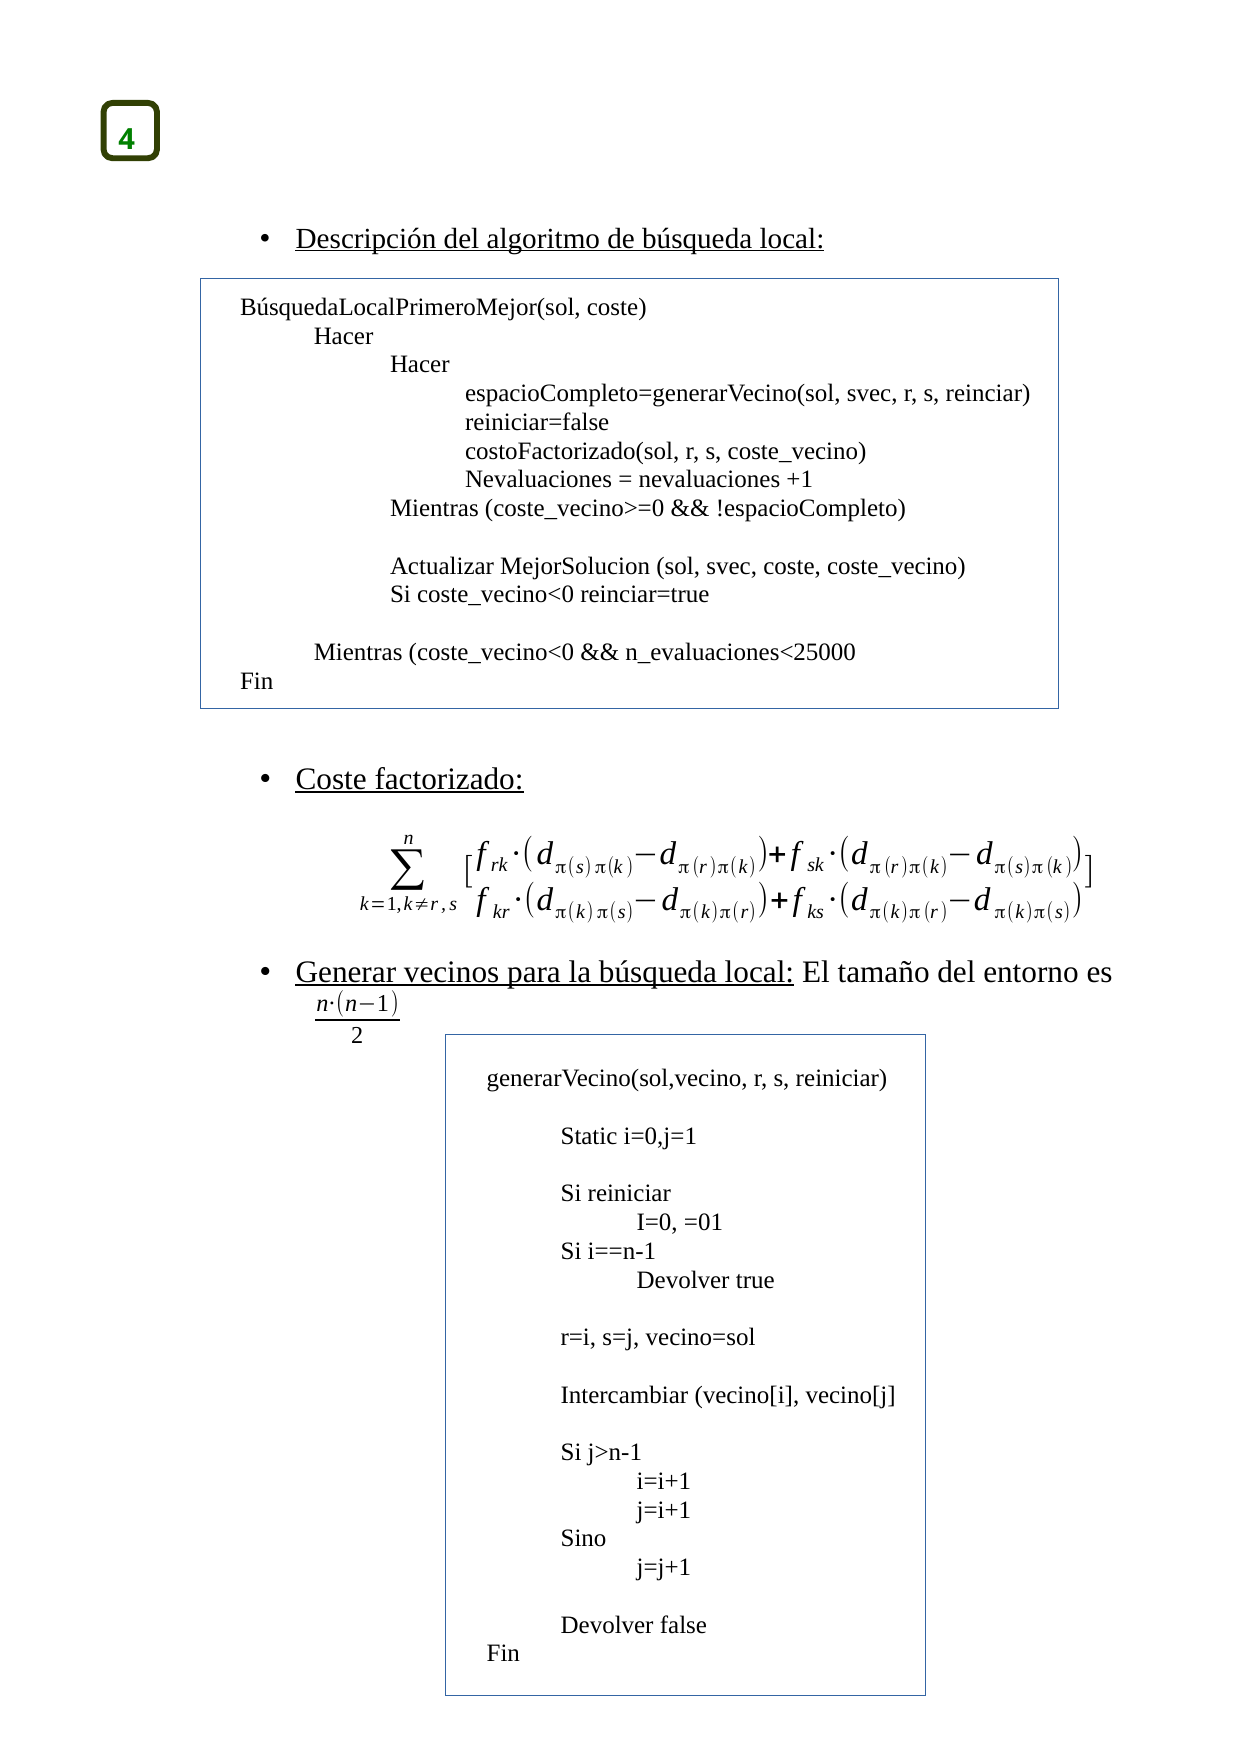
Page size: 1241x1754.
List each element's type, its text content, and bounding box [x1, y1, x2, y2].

list Generar vecinos para la búsqueda local: El tamaño del entorno es [260, 953, 1122, 1049]
list Coste factorizado: [260, 760, 1122, 796]
list Descripción del algoritmo de búsqueda local: [260, 221, 1122, 254]
